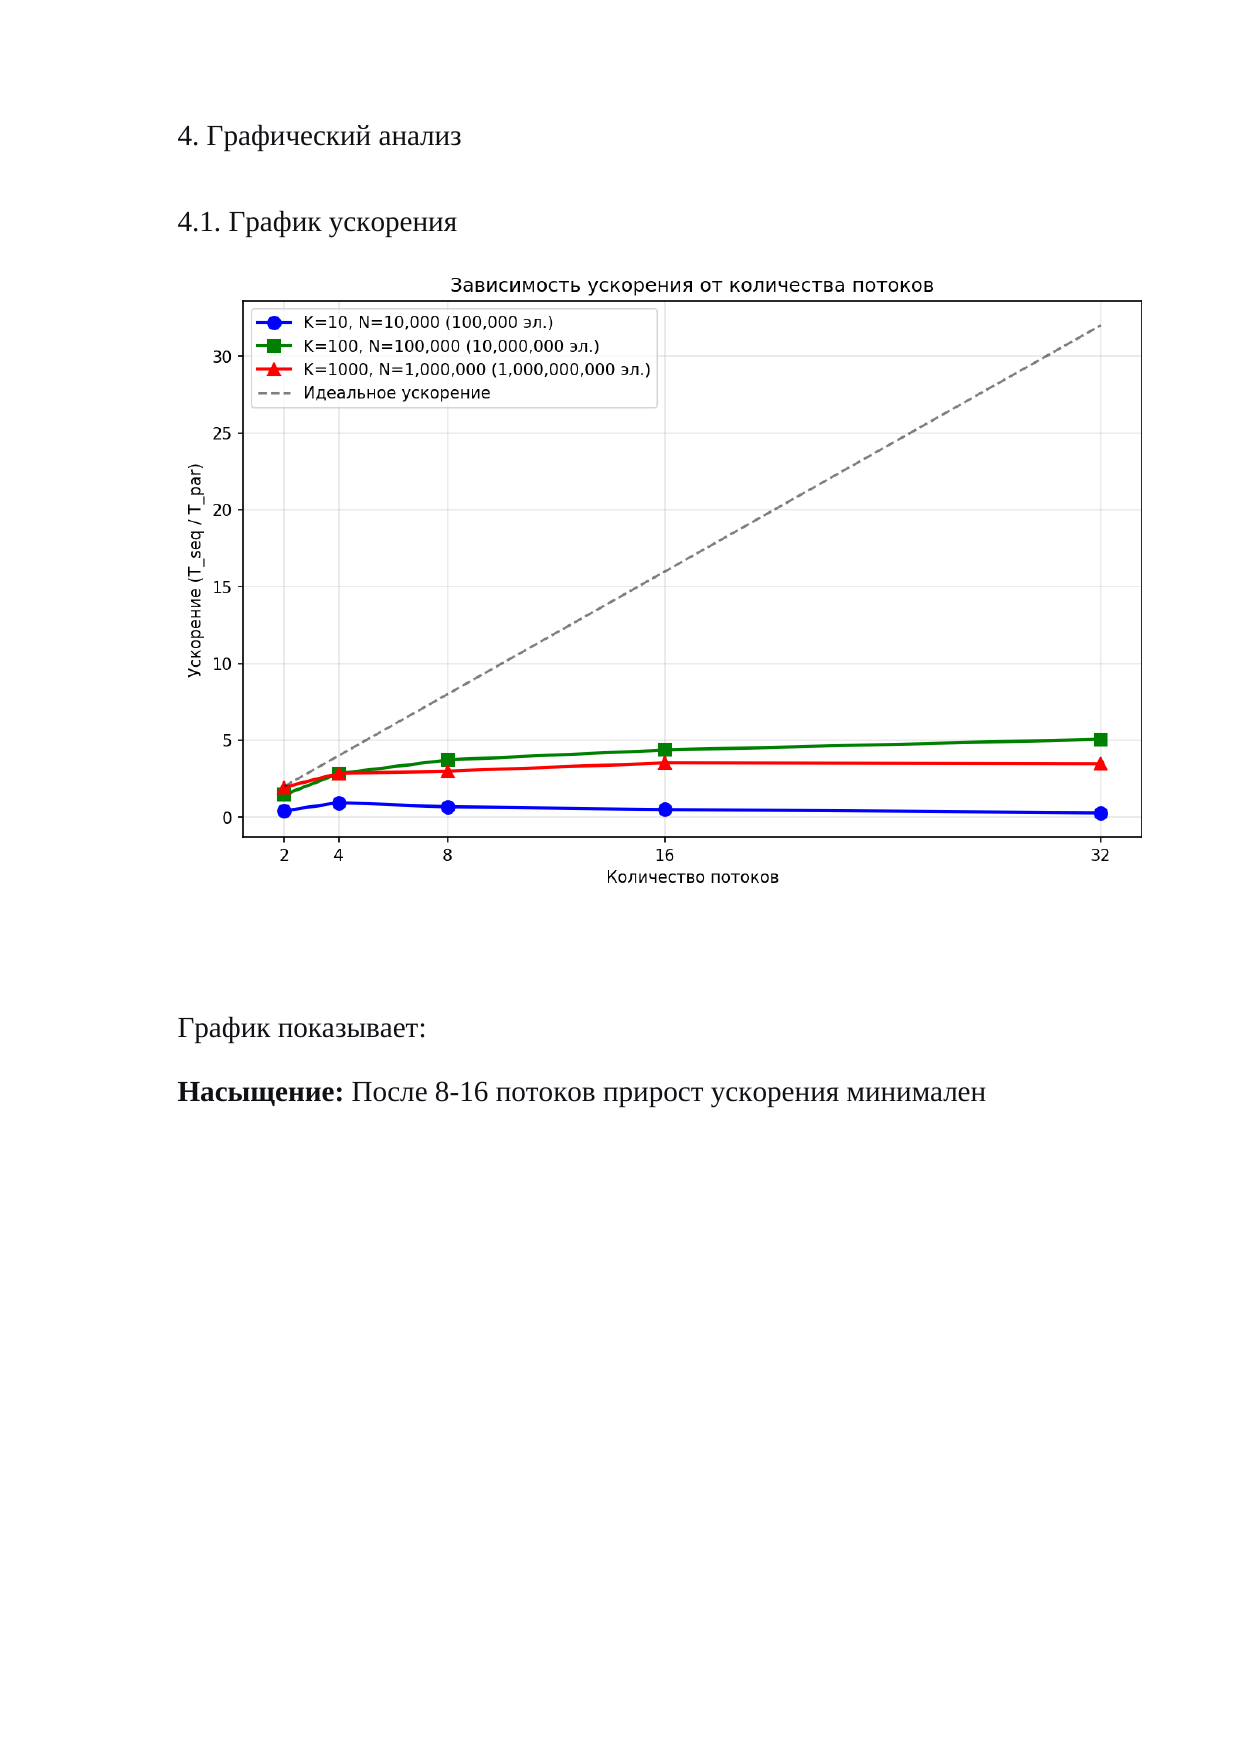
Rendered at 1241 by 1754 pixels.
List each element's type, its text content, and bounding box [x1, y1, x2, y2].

list Насыщение: После 8-16 потоков прирост ускорения минимален [177, 1074, 1152, 1107]
picture [177, 265, 1152, 897]
subtitle 4. Графический анализ [177, 118, 1152, 152]
subtitle 4.1. График ускорения [177, 204, 1152, 238]
text График показывает: [177, 1010, 1152, 1044]
